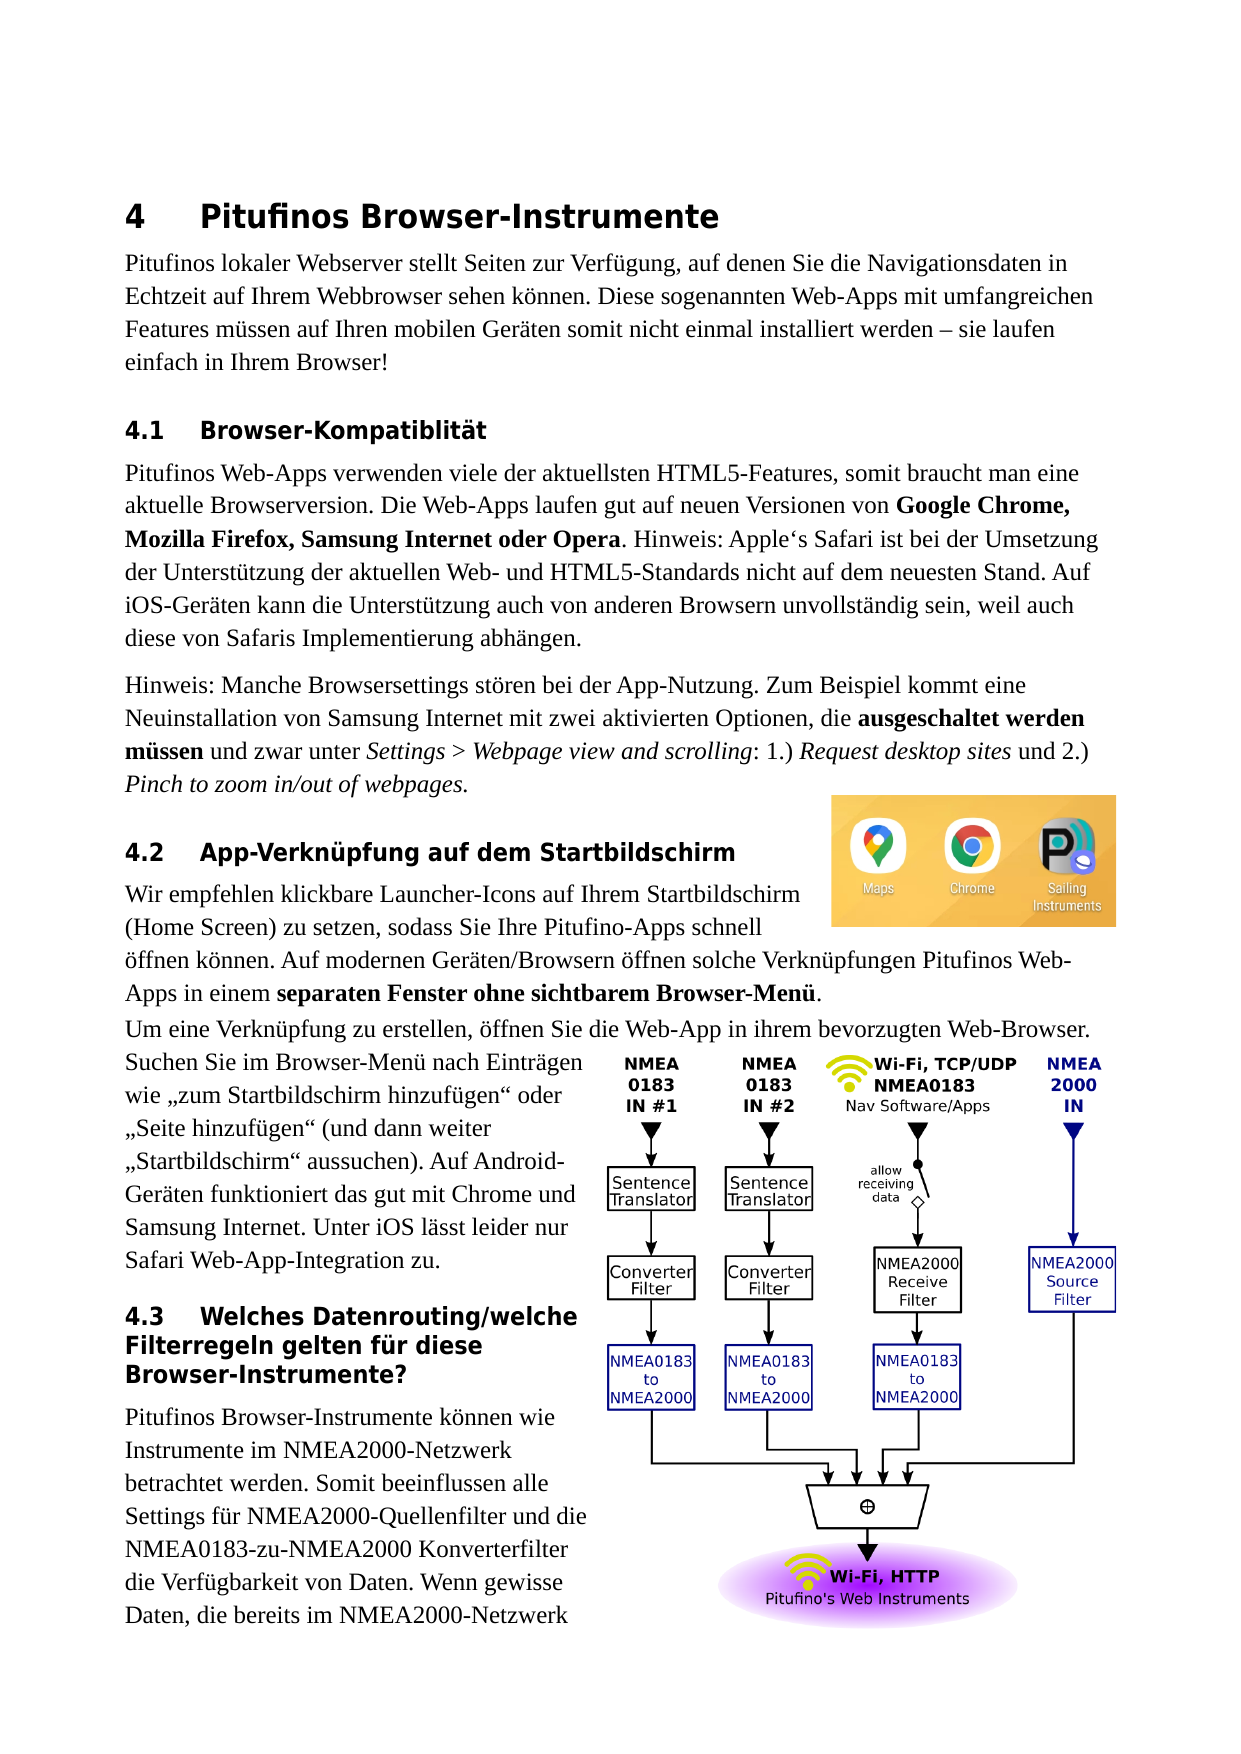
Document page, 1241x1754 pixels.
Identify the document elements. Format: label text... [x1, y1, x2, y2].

text Pitufinos lokaler Webserver stellt Seiten zur Verfügung, auf denen Sie die Navigationsdaten in Echtzeit auf Ihrem Webbrowser sehen können. Diese sogenannten Web-Apps mit umfangreichen Features müssen auf Ihren mobilen Geräten somit nicht einmal installiert werden – sie laufen einfach in Ihrem Browser! [124, 248, 1116, 376]
subtitle Welches Datenrouting/welche Filterregeln gelten für diese Browser-Instrumente? [124, 1302, 606, 1389]
text Hinweis: Manche Browsersettings stören bei der App-Nutzung. Zum Beispiel kommt eine Neuinstallation von Samsung Internet mit zwei aktivierten Optionen, die ausgeschaltet werden müssen und zwar unter Settings > Webpage view and scrolling: 1.) Request desktop sites und 2.) Pinch to zoom in/out of webpages. [124, 670, 1116, 798]
subtitle Pitufinos Browser-Instrumente [124, 197, 1116, 236]
picture [606, 1055, 1117, 1629]
text Wir empfehlen klickbare Launcher-Icons auf Ihrem Startbildschirm (Home Screen) zu setzen, sodass Sie Ihre Pitufino-Apps schnell öffnen können. Auf modernen Geräten/Browsern öffnen solche Verknüpfungen Pitufinos Web-Apps in einem separaten Fenster ohne sichtbarem Browser-Menü. [124, 879, 1116, 1007]
text Um eine Verknüpfung zu erstellen, öffnen Sie die Web-App in ihrem bevorzugten Web-Browser. Suchen Sie im Browser-Menü nach Einträgen wie „zum Startbildschirm hinzufügen“ oder „Seite hinzufügen“ (und dann weiter „Startbildschirm“ aussuchen). Auf Android-Geräten funktioniert das gut mit Chrome und Samsung Internet. Unter iOS lässt leider nur Safari Web-App-Integration zu. [124, 1014, 1116, 1274]
text Pitufinos Browser-Instrumente können wie Instrumente im NMEA2000-Netzwerk betrachtet werden. Somit beeinflussen alle Settings für NMEA2000-Quellenfilter und die NMEA0183-zu-NMEA2000 Konverterfilter die Verfügbarkeit von Daten. Wenn gewisse Daten, die bereits im NMEA2000-Netzwerk [124, 1402, 606, 1629]
text Pitufinos Web-Apps verwenden viele der aktuellsten HTML5-Features, somit braucht man eine aktuelle Browserversion. Die Web-Apps laufen gut auf neuen Versionen von Google Chrome, Mozilla Firefox, Samsung Internet oder Opera. Hinweis: Apple‘s Safari ist bei der Umsetzung der Unterstützung der aktuellen Web- und HTML5-Standards nicht auf dem neuesten Stand. Auf iOS-Geräten kann die Unterstützung auch von anderen Browsern unvollständig sein, weil auch diese von Safaris Implementierung abhängen. [124, 458, 1116, 651]
subtitle Browser-Kompatiblität [124, 416, 1116, 445]
picture [831, 795, 1117, 927]
subtitle App-Verknüpfung auf dem Startbildschirm [124, 838, 831, 867]
